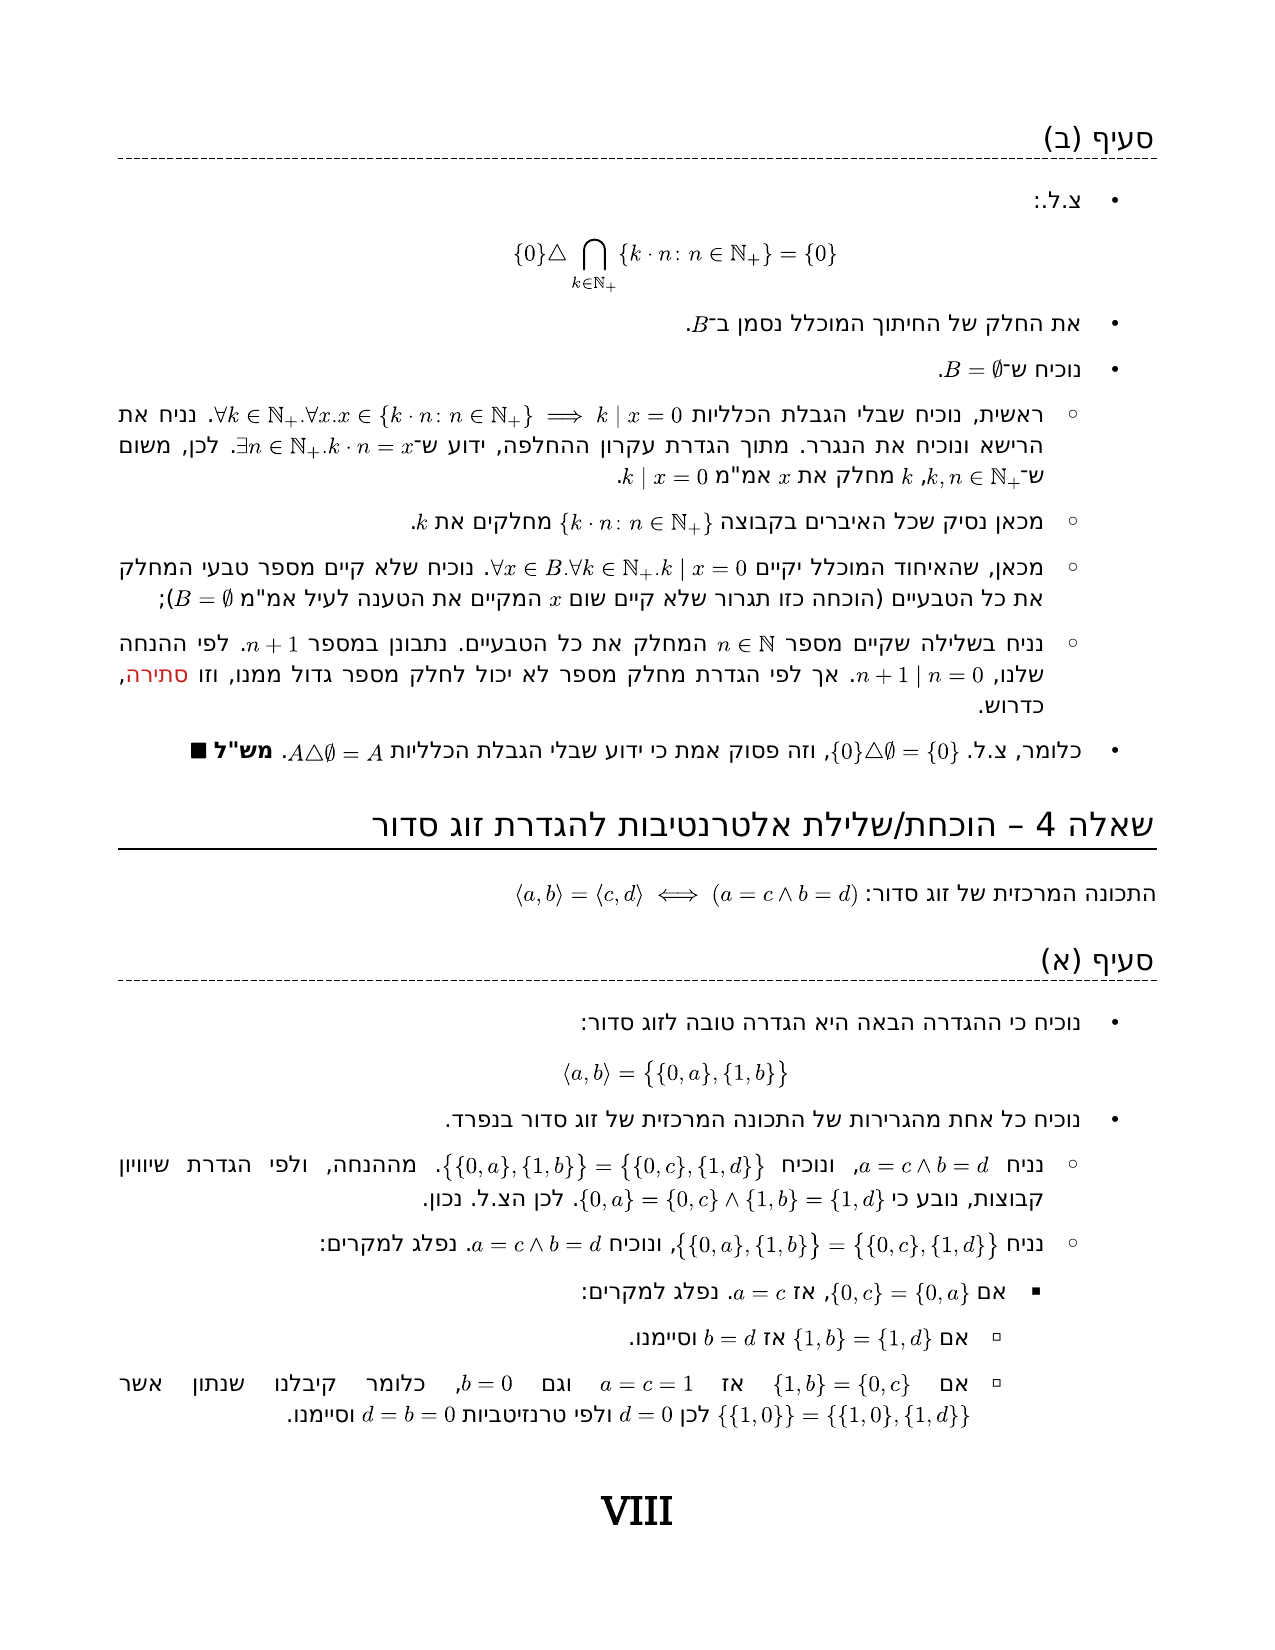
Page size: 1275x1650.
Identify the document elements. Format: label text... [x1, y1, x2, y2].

list אם אז וסיימנו. [118, 1324, 1007, 1351]
list צ.ל.: [118, 187, 1119, 214]
list אם , אז . נפלג למקרים: [118, 1278, 1044, 1306]
subtitle סעיף (ב) [118, 118, 1157, 158]
list נניח , ונוכיח . מההנחה, ולפי הגדרת שיוויון קבוצות, נובע כי . לכן הצ.ל. נכון. [118, 1152, 1082, 1212]
list ראשית, נוכיח שבלי הגבלת הכלליות . נניח את הרישא ונוכיח את הנגרר. מתוך הגדרת עקרון ההחלפה, ידוע ש־. לכן, משום ש־, מחלק את אמ"מ . [118, 401, 1082, 490]
list כלומר, צ.ל. , וזה פסוק אמת כי ידוע שבלי הגבלת הכלליות . מש"ל [118, 737, 1119, 764]
list מכאן נסיק שכל האיברים בקבוצה מחלקים את . [118, 508, 1082, 535]
list את החלק של החיתוך המוכלל נסמן ב־. [118, 311, 1119, 337]
list נוכיח כל אחת מהגרירות של התכונה המרכזית של זוג סדור בנפרד. [118, 1106, 1119, 1133]
list נניח , ונוכיח . נפלג למקרים: [118, 1231, 1082, 1260]
list נוכיח כי ההגדרה הבאה היא הגדרה טובה לזוג סדור: [118, 1009, 1119, 1036]
text התכונה המרכזית של זוג סדור: [118, 880, 1157, 907]
subtitle שאלה 4 – הוכחת/שלילת אלטרנטיבות להגדרת זוג סדור [118, 803, 1157, 848]
list מכאן, שהאיחוד המוכלל יקיים . נוכיח שלא קיים מספר טבעי המחלק את כל הטבעיים (הוכחה כזו תגרור שלא קיים שום המקיים את הטענה לעיל אמ"מ ); [118, 554, 1082, 612]
subtitle סעיף (א) [118, 940, 1157, 980]
list נניח בשלילה שקיים מספר המחלק את כל הטבעיים. נתבונן במספר . לפי ההנחה שלנו, . אך לפי הגדרת מחלק מספר לא יכול לחלק מספר גדול ממנו, וזו סתירה, כדרוש. [118, 630, 1082, 718]
list נוכיח ש־. [118, 356, 1119, 382]
list אם אז וגם , כלומר קיבלנו שנתון אשר לכן ולפי טרנזיטביות וסיימנו. [118, 1370, 1007, 1428]
